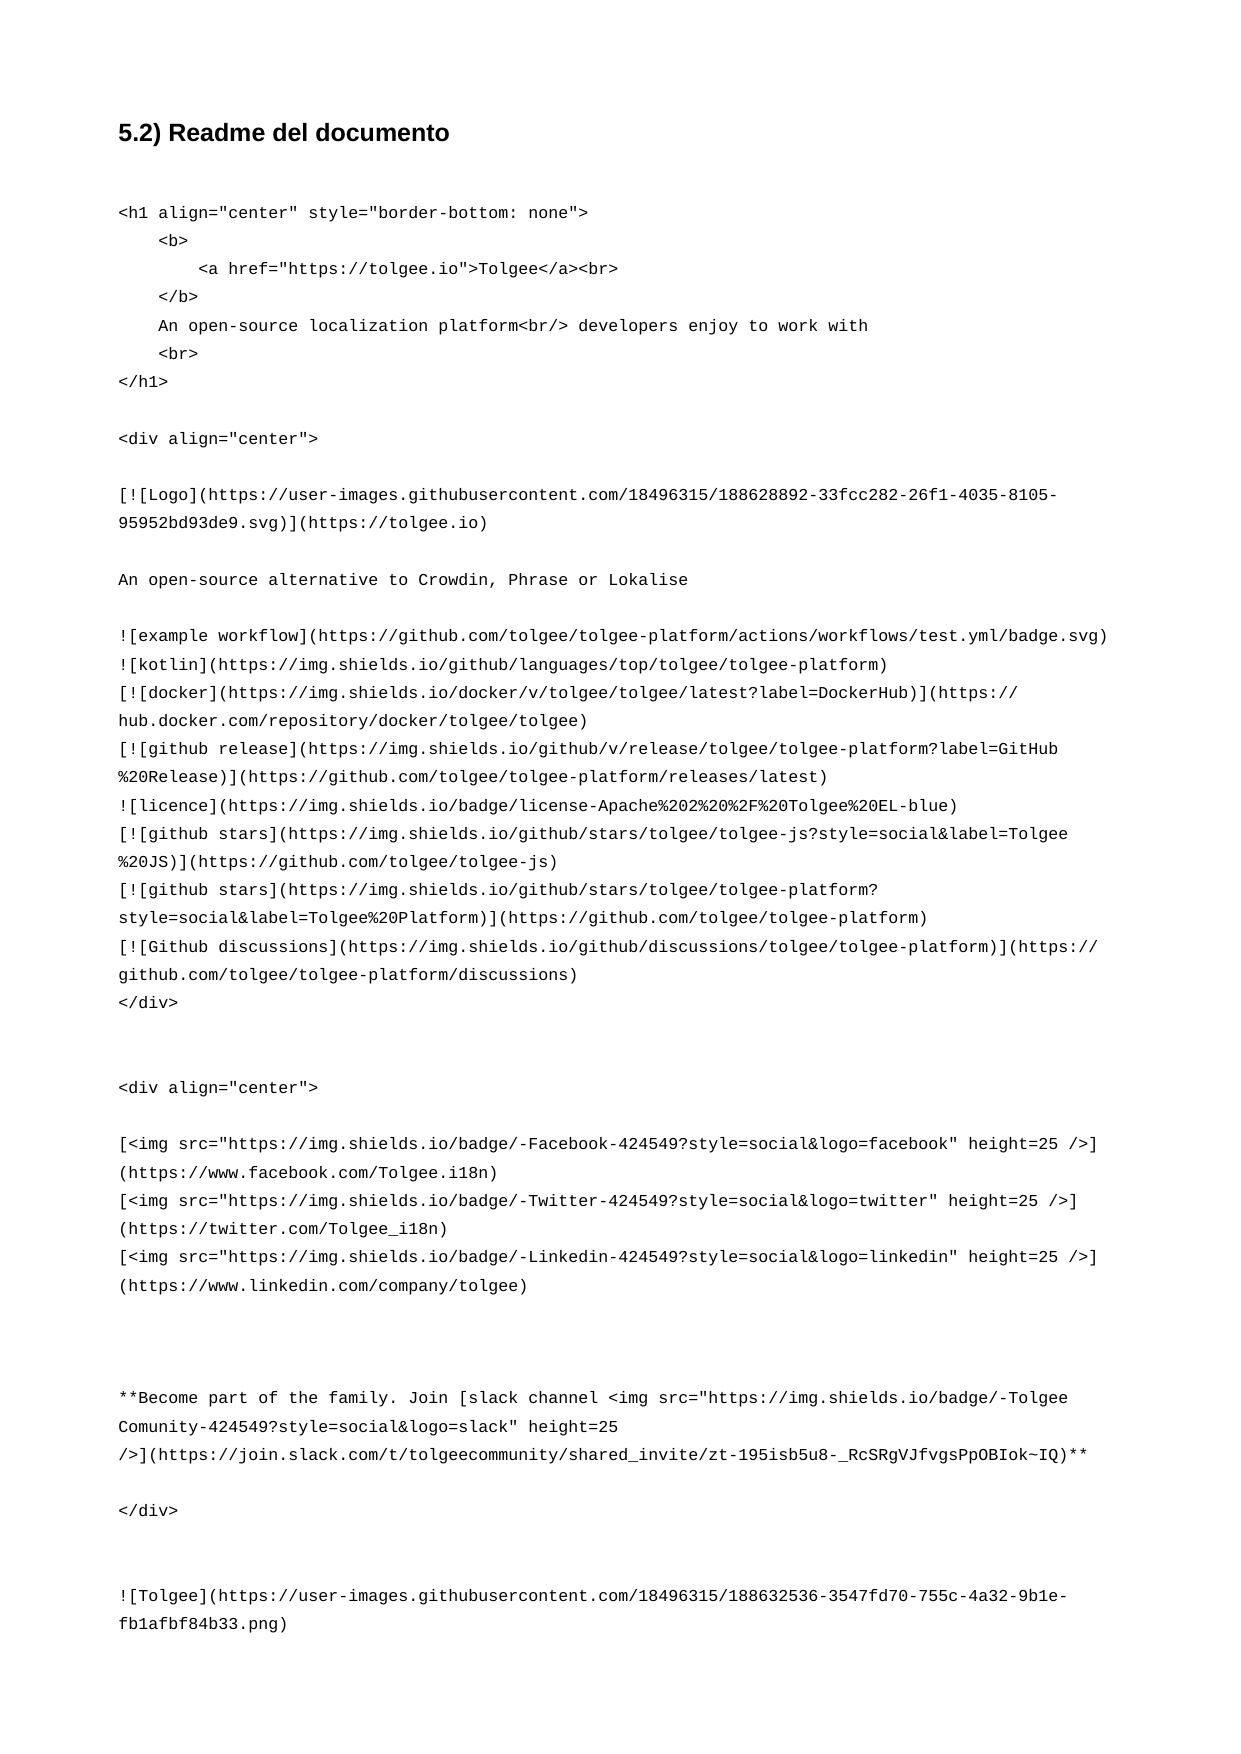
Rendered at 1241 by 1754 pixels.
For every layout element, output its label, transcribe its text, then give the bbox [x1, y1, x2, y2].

text <h1 align="center" style="border-bottom: none"> <b> <a href="https://tolgee.io">Tolgee</a><br> </b> An open-source localization platform<br/> developers enjoy to work with <br> </h1> <div align="center"> [![Logo](https://user-images.githubusercontent.com/18496315/188628892-33fcc282-26f1-4035-8105-95952bd93de9.svg)](https://tolgee.io) An open-source alternative to Crowdin, Phrase or Lokalise ![example workflow](https://github.com/tolgee/tolgee-platform/actions/workflows/test.yml/badge.svg) ![kotlin](https://img.shields.io/github/languages/top/tolgee/tolgee-platform) [![docker](https://img.shields.io/docker/v/tolgee/tolgee/latest?label=DockerHub)](https://hub.docker.com/repository/docker/tolgee/tolgee) [![github release](https://img.shields.io/github/v/release/tolgee/tolgee-platform?label=GitHub%20Release)](https://github.com/tolgee/tolgee-platform/releases/latest) ![licence](https://img.shields.io/badge/license-Apache%202%20%2F%20Tolgee%20EL-blue) [![github stars](https://img.shields.io/github/stars/tolgee/tolgee-js?style=social&label=Tolgee%20JS)](https://github.com/tolgee/tolgee-js) [![github stars](https://img.shields.io/github/stars/tolgee/tolgee-platform?style=social&label=Tolgee%20Platform)](https://github.com/tolgee/tolgee-platform) [![Github discussions](https://img.shields.io/github/discussions/tolgee/tolgee-platform)](https://github.com/tolgee/tolgee-platform/discussions) </div> <div align="center"> [<img src="https://img.shields.io/badge/-Facebook-424549?style=social&logo=facebook" height=25 />](https://www.facebook.com/Tolgee.i18n) [<img src="https://img.shields.io/badge/-Twitter-424549?style=social&logo=twitter" height=25 />](https://twitter.com/Tolgee_i18n) [<img src="https://img.shields.io/badge/-Linkedin-424549?style=social&logo=linkedin" height=25 />](https://www.linkedin.com/company/tolgee) **Become part of the family. Join [slack channel <img src="https://img.shields.io/badge/-Tolgee Comunity-424549?style=social&logo=slack" height=25 />](https://join.slack.com/t/tolgeecommunity/shared_invite/zt-195isb5u8-_RcSRgVJfvgsPpOBIok~IQ)** </div> ![Tolgee](https://user-images.githubusercontent.com/18496315/188632536-3547fd70-755c-4a32-9b1e-fb1afbf84b33.png) [118, 204, 1122, 1635]
text 5.2) Readme del documento [118, 118, 1122, 147]
